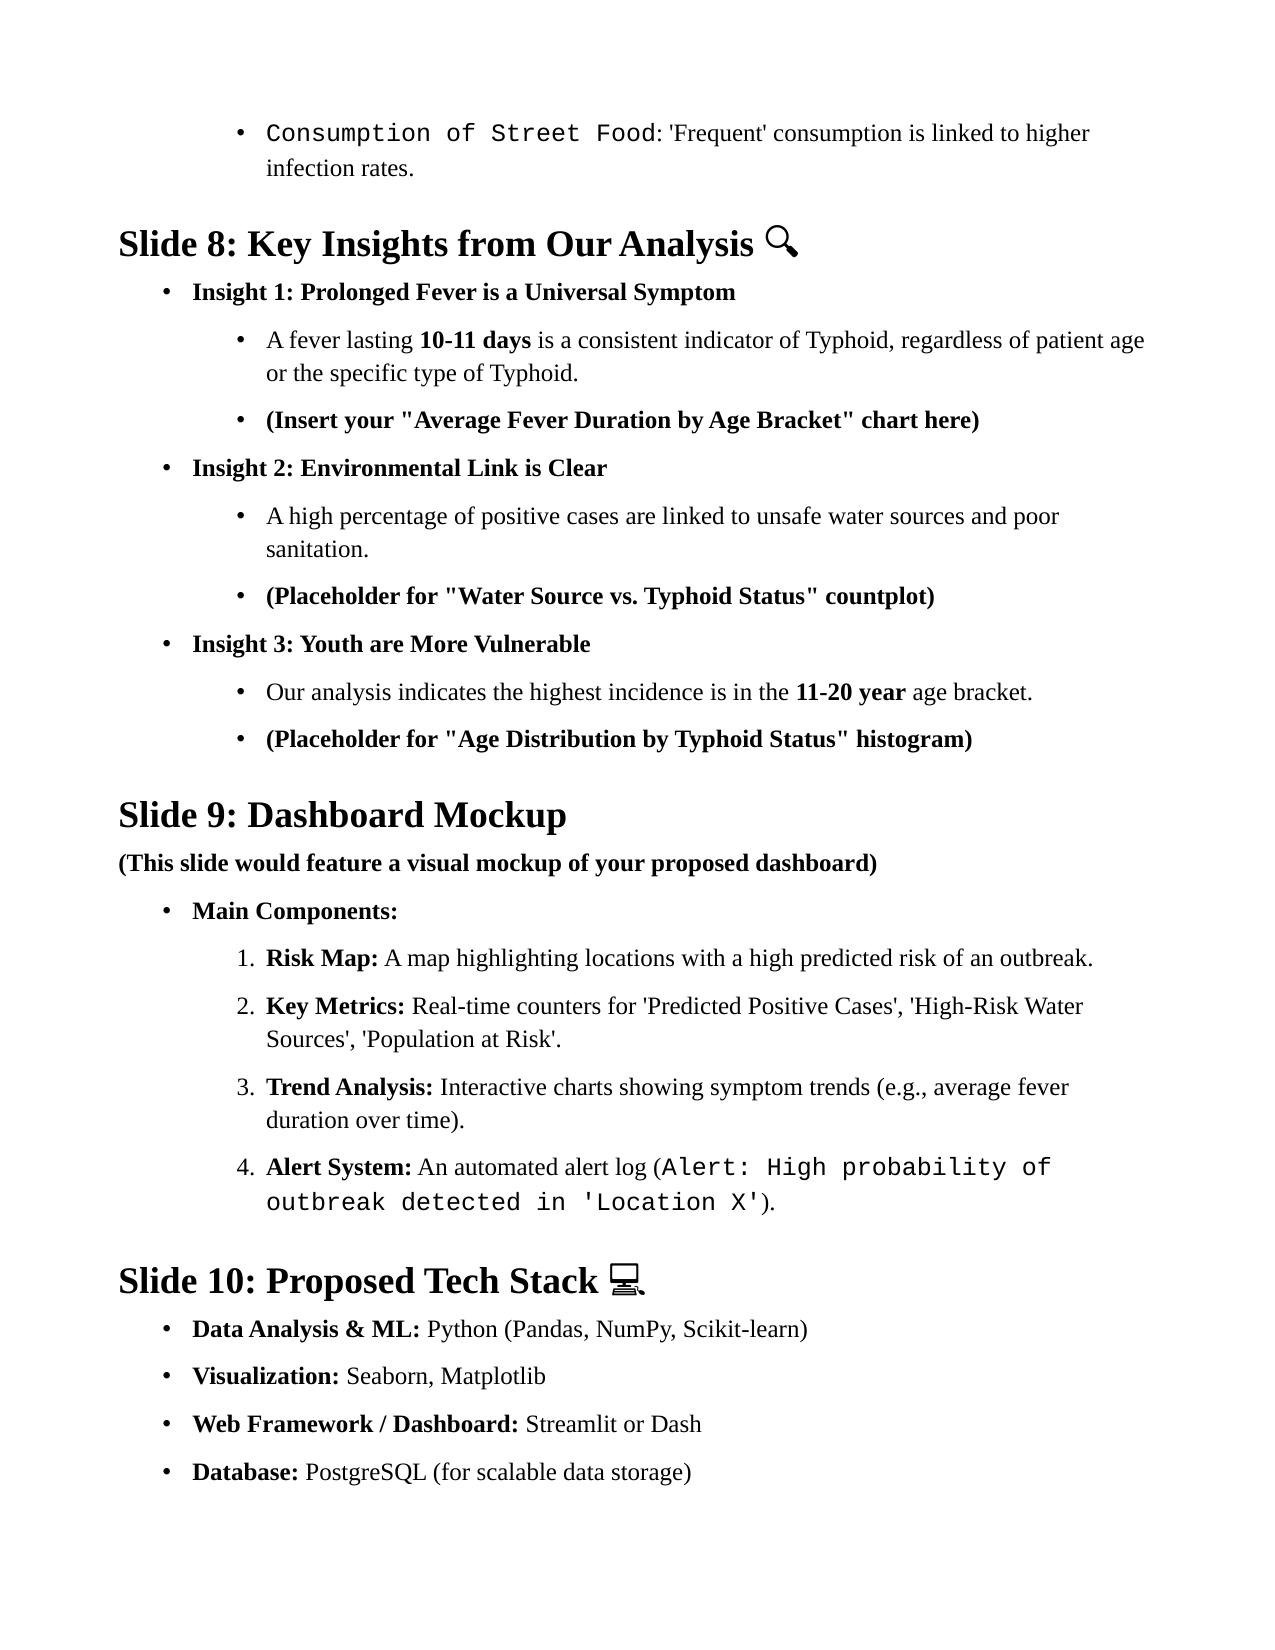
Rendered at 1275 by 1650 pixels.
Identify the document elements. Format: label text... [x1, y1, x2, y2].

list (Insert your "Average Fever Duration by Age Bracket" chart here) [236, 406, 1157, 434]
list Consumption of Street Food: 'Frequent' consumption is linked to higher infection rates. [236, 118, 1157, 182]
list Risk Map: A map highlighting locations with a high predicted risk of an outbreak. [236, 943, 1157, 972]
list Our analysis indicates the highest incidence is in the 11-20 year age bracket. [236, 677, 1157, 705]
list (Placeholder for "Water Source vs. Typhoid Status" countplot) [236, 581, 1157, 610]
list Web Framework / Dashboard: Streamlit or Dash [162, 1409, 1157, 1438]
list Alert System: An automated alert log (Alert: High probability of outbreak detected in 'Location X'). [236, 1152, 1157, 1218]
subtitle Slide 9: Dashboard Mockup [118, 793, 1157, 836]
list A high percentage of positive cases are linked to unsafe water sources and poor sanitation. [236, 501, 1157, 562]
subtitle Slide 8: Key Insights from Our Analysis 🔍 [118, 222, 1157, 265]
list Main Components: [162, 896, 1157, 924]
list Insight 1: Prolonged Fever is a Universal Symptom [162, 277, 1157, 306]
list Key Metrics: Real-time counters for 'Predicted Positive Cases', 'High-Risk Water Sources', 'Population at Risk'. [236, 991, 1157, 1053]
text (This slide would feature a visual mockup of your proposed dashboard) [118, 848, 1157, 877]
list A fever lasting 10-11 days is a consistent indicator of Typhoid, regardless of patient age or the specific type of Typhoid. [236, 325, 1157, 387]
list Insight 3: Youth are More Vulnerable [162, 629, 1157, 658]
subtitle Slide 10: Proposed Tech Stack 💻 [118, 1258, 1157, 1301]
list Database: PostgreSQL (for scalable data storage) [162, 1457, 1157, 1485]
list Data Analysis & ML: Python (Pandas, NumPy, Scikit-learn) [162, 1314, 1157, 1343]
list Trend Analysis: Interactive charts showing symptom trends (e.g., average fever duration over time). [236, 1072, 1157, 1133]
list (Placeholder for "Age Distribution by Typhoid Status" histogram) [236, 724, 1157, 753]
list Visualization: Seaborn, Matplotlib [162, 1361, 1157, 1390]
list Insight 2: Environmental Link is Clear [162, 453, 1157, 482]
